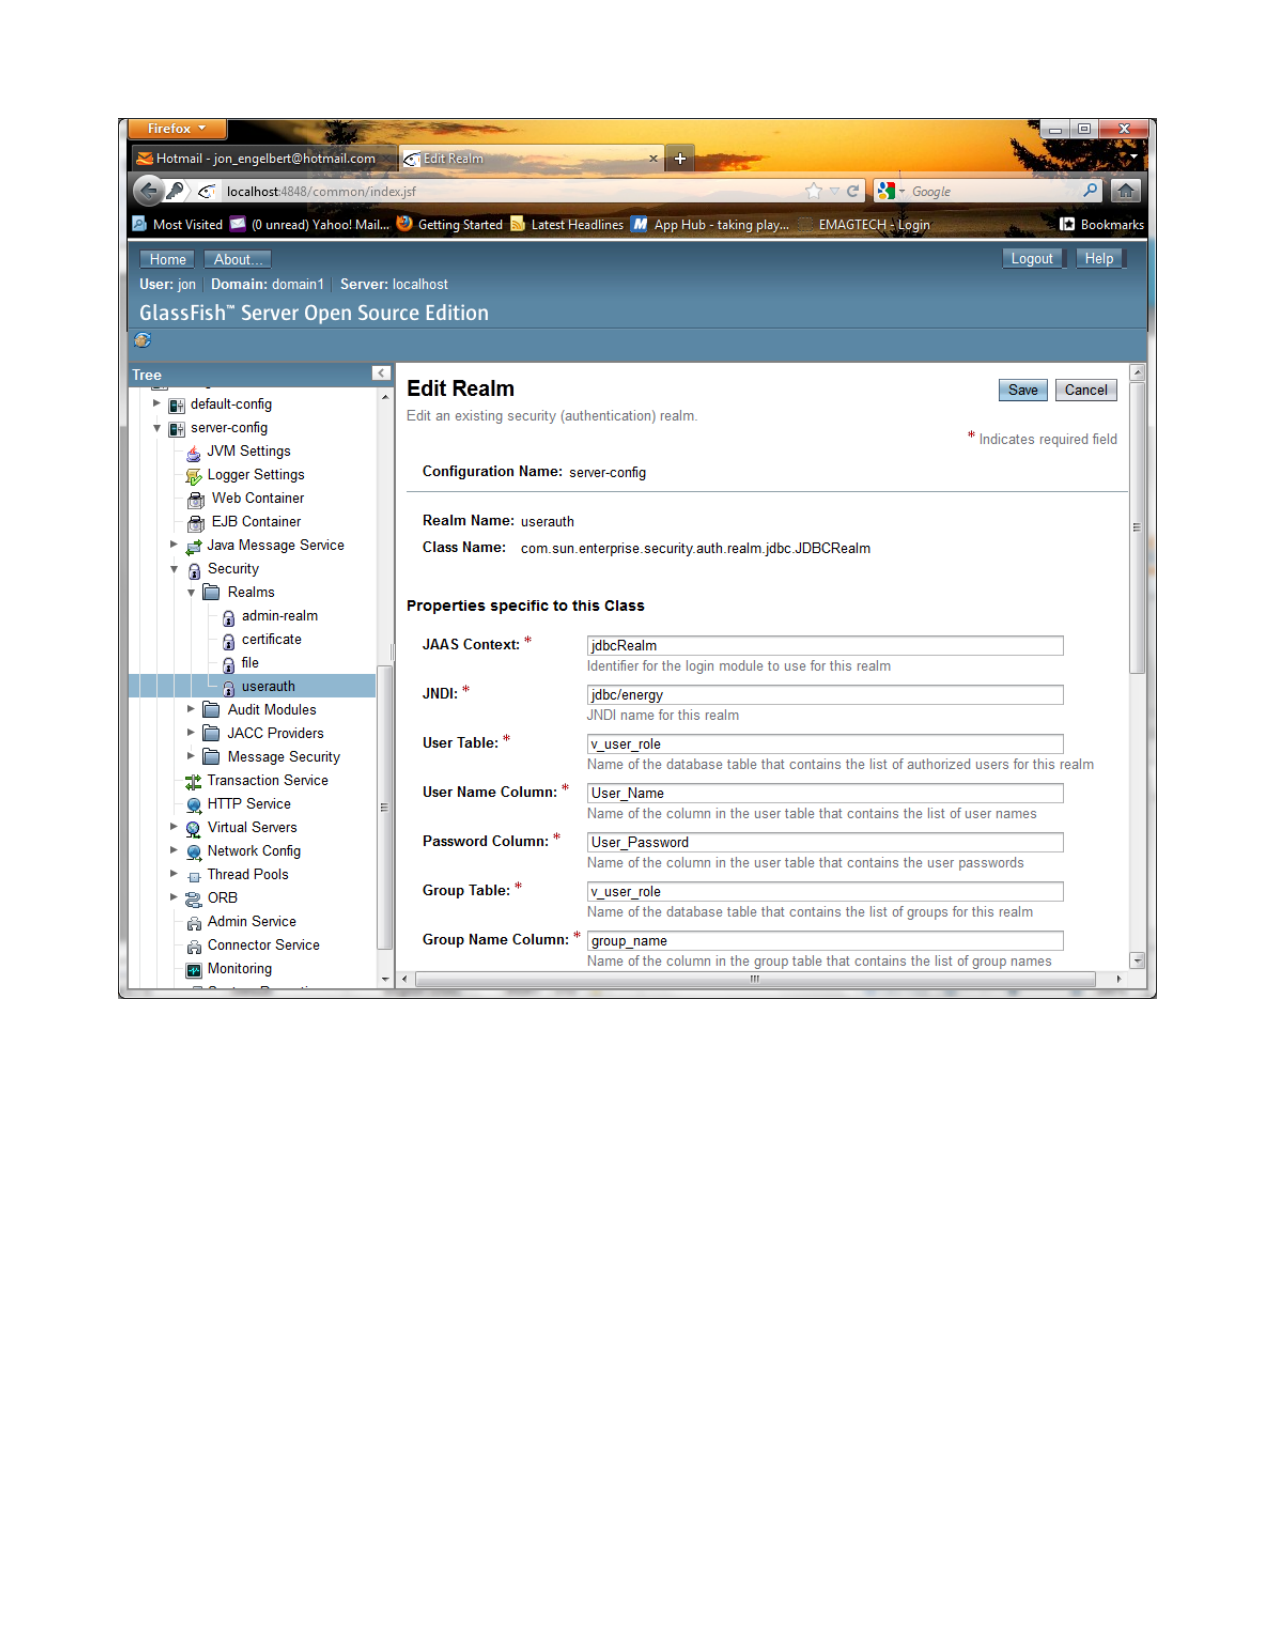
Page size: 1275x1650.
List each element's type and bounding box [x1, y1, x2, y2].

picture [118, 118, 1157, 999]
